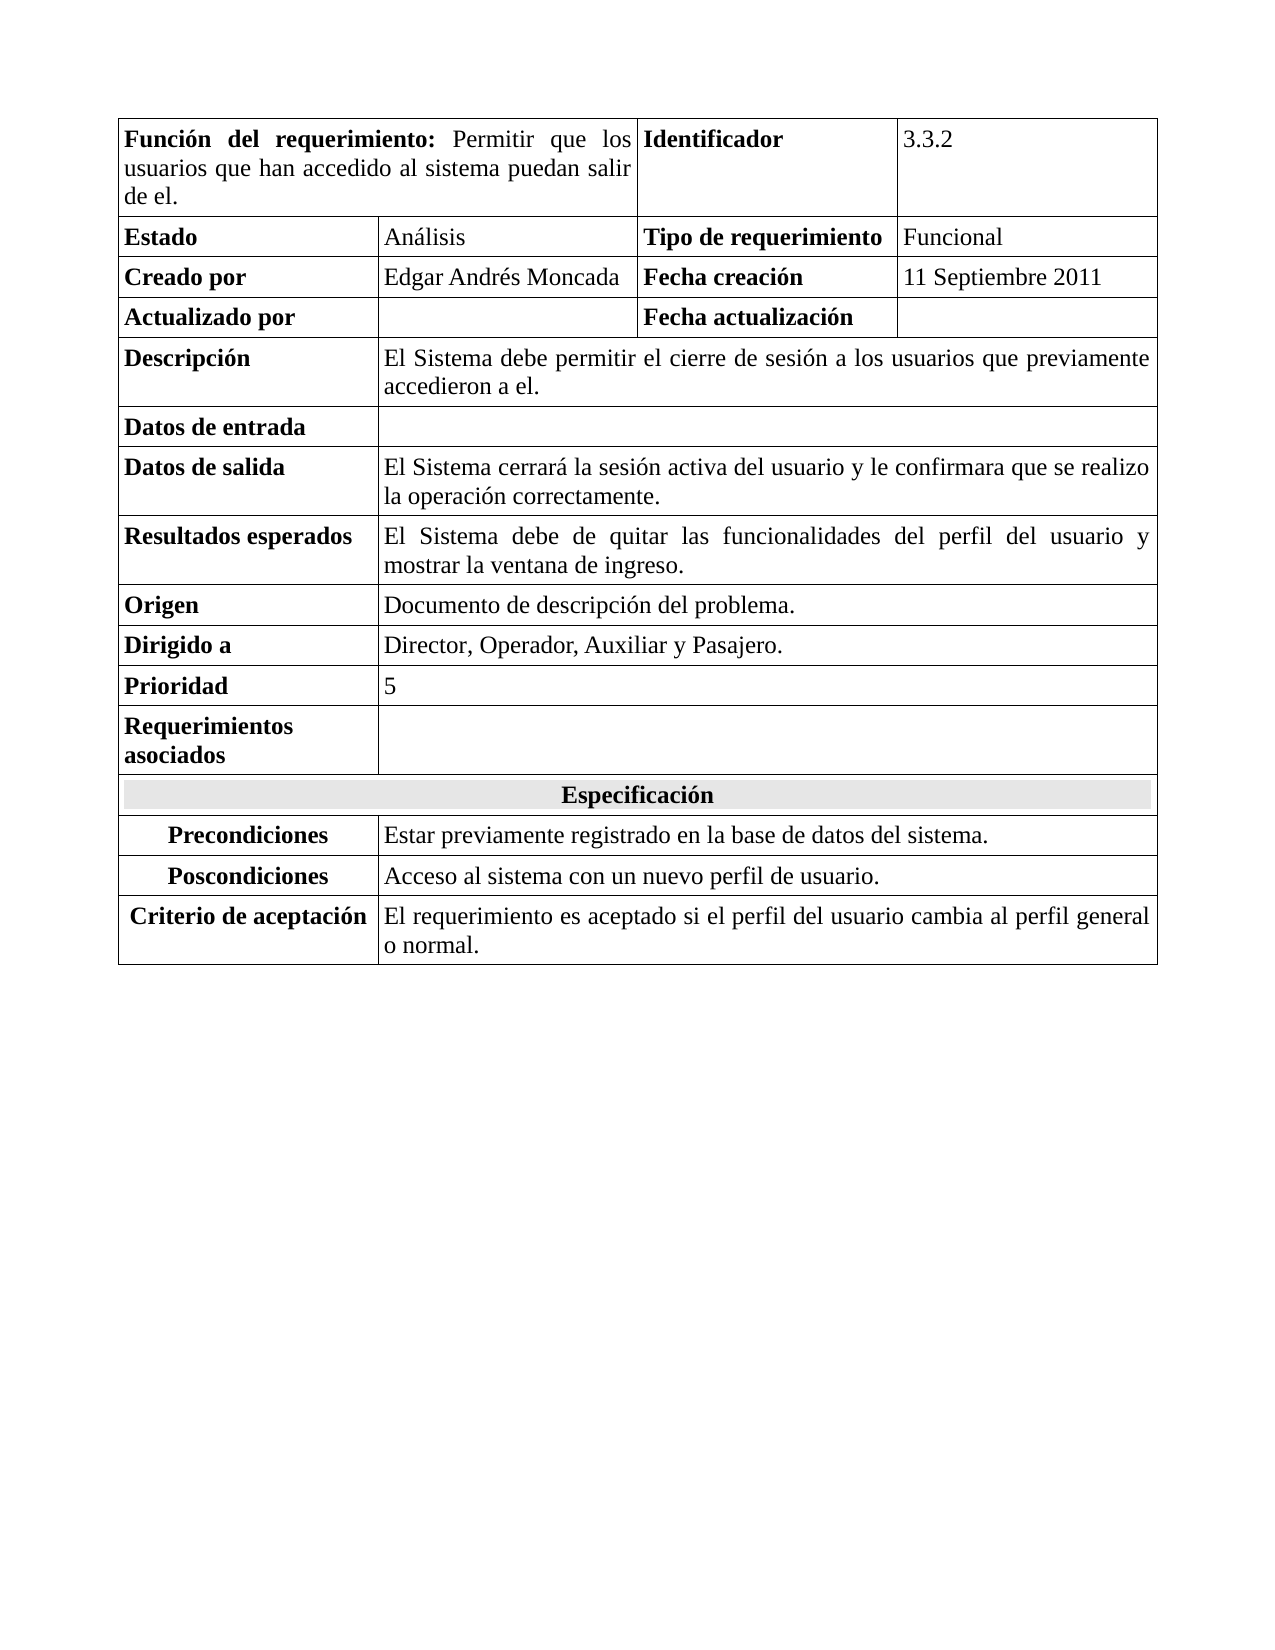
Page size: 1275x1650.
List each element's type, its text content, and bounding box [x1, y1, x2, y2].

table_cell [379, 407, 1157, 446]
table_cell Datos de salida [119, 447, 378, 515]
table_cell Fecha creación [638, 257, 897, 297]
table_cell Funcional [898, 217, 1157, 256]
table_header Función del requerimiento: Permitir que los usuarios que han accedido al sistema puedan salir de el. [119, 119, 637, 216]
table_header Identificador [638, 119, 897, 216]
table_cell Origen [119, 585, 378, 625]
table_cell Análisis [379, 217, 637, 256]
table_cell Precondiciones [119, 816, 378, 855]
table_cell Edgar Andrés Moncada [379, 257, 637, 297]
table_cell El Sistema debe permitir el cierre de sesión a los usuarios que previamente accedieron a el. [379, 338, 1157, 406]
table_cell Acceso al sistema con un nuevo perfil de usuario. [379, 856, 1157, 895]
table_header 3.3.2 [898, 119, 1157, 216]
table_cell El Sistema cerrará la sesión activa del usuario y le confirmara que se realizo la operación correctamente. [379, 447, 1157, 515]
table_cell Prioridad [119, 666, 378, 705]
table_cell Creado por [119, 257, 378, 297]
table_cell Estar previamente registrado en la base de datos del sistema. [379, 816, 1157, 855]
table_cell Fecha actualización [638, 298, 897, 337]
table_cell El requerimiento es aceptado si el perfil del usuario cambia al perfil general o normal. [379, 896, 1157, 964]
table_cell Director, Operador, Auxiliar y Pasajero. [379, 626, 1157, 665]
table_cell Dirigido a [119, 626, 378, 665]
table_cell 11 Septiembre 2011 [898, 257, 1157, 297]
table_cell Tipo de requerimiento [638, 217, 897, 256]
table_cell [898, 298, 1157, 337]
table_cell [379, 706, 1157, 774]
table_cell Poscondiciones [119, 856, 378, 895]
table_cell Estado [119, 217, 378, 256]
table_cell Documento de descripción del problema. [379, 585, 1157, 625]
table_cell Resultados esperados [119, 516, 378, 584]
table_cell El Sistema debe de quitar las funcionalidades del perfil del usuario y mostrar la ventana de ingreso. [379, 516, 1157, 584]
table_cell Criterio de aceptación [119, 896, 378, 964]
table_cell Especificación [119, 775, 1157, 815]
table_cell [379, 298, 637, 337]
table_cell Descripción [119, 338, 378, 406]
table_cell Actualizado por [119, 298, 378, 337]
table_cell Requerimientos asociados [119, 706, 378, 774]
table_cell 5 [379, 666, 1157, 705]
table_cell Datos de entrada [119, 407, 378, 446]
